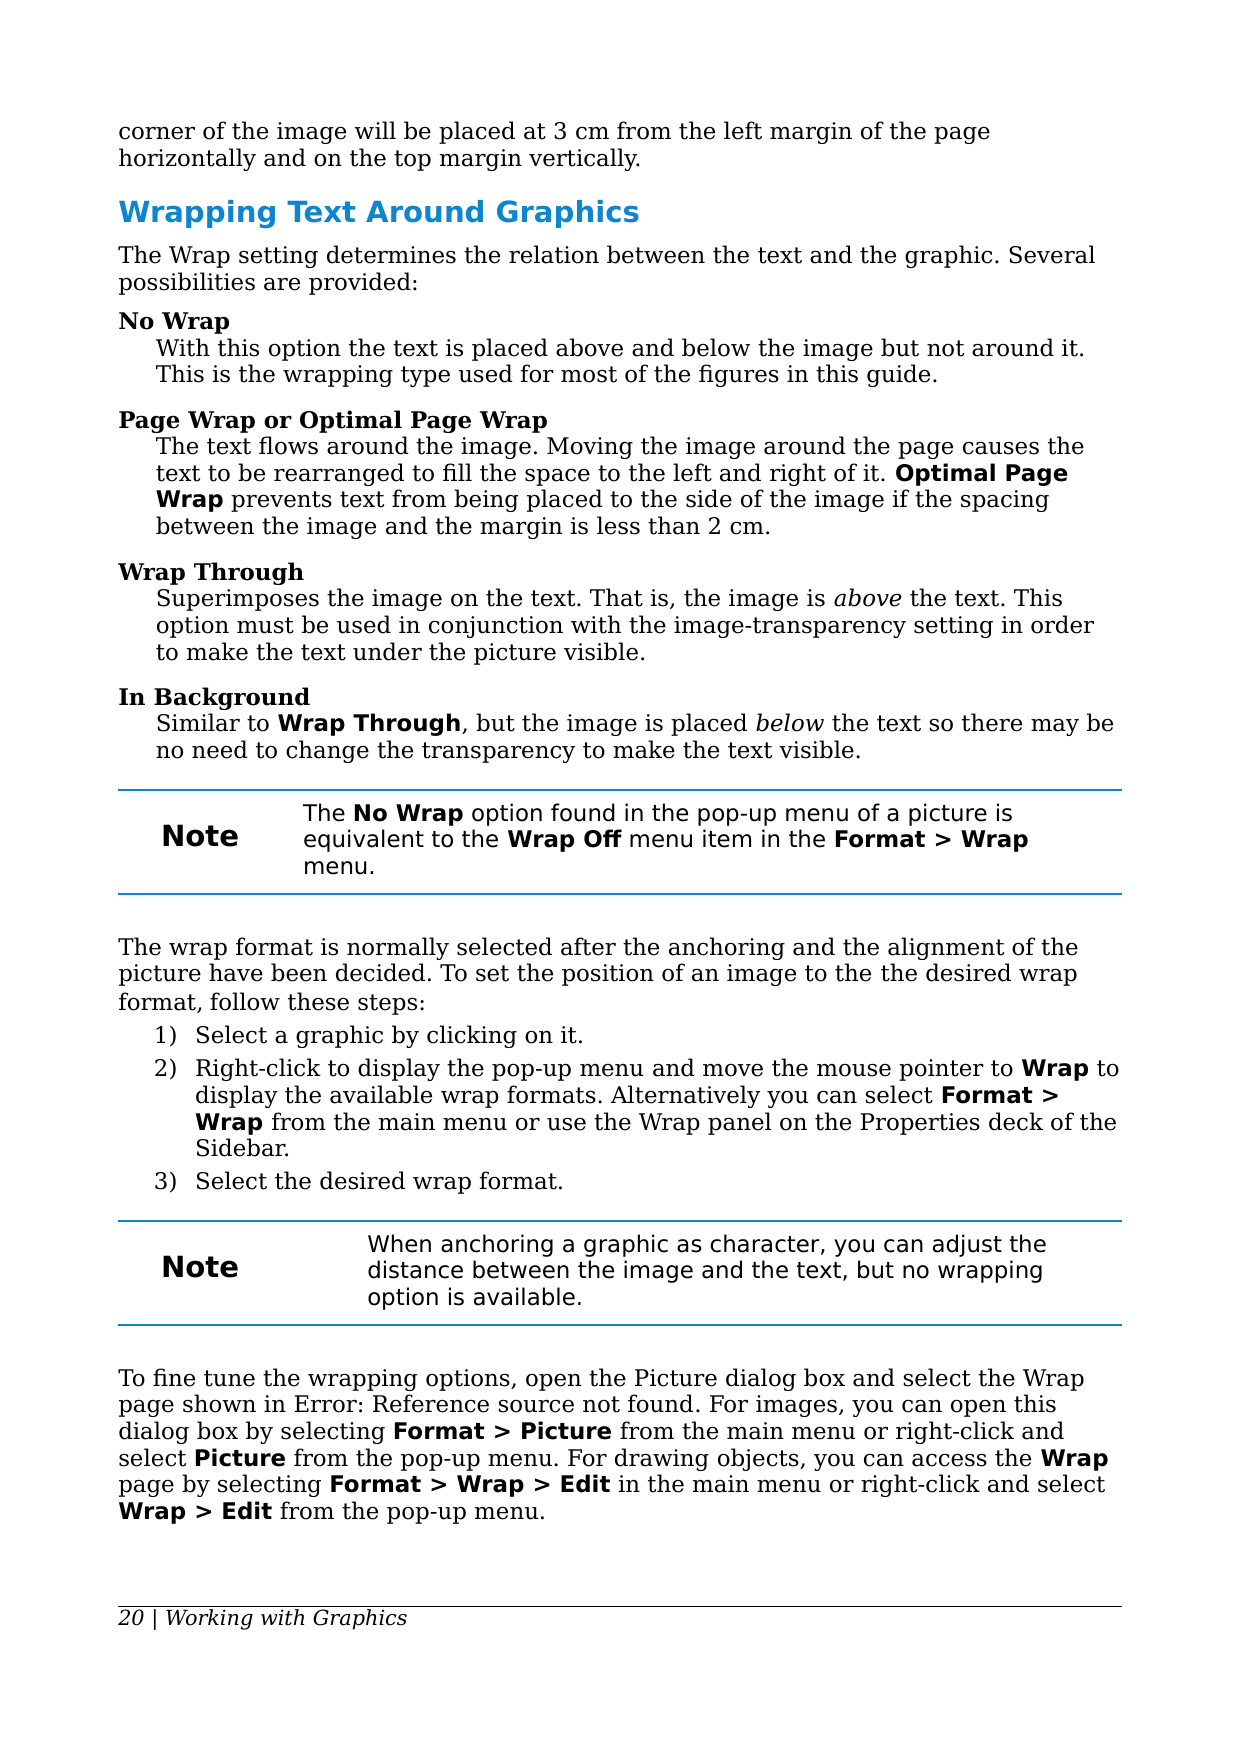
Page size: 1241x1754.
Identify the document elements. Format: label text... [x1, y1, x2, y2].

text Superimposes the image on the text. That is, the image is above the text. This option must be used in conjunction with the image-transparency setting in order to make the text under the picture visible. [156, 585, 1122, 665]
table_header Note [118, 791, 281, 893]
text corner of the image will be placed at 3 cm from the left margin of the page horizontally and on the top margin vertically. [118, 118, 1122, 171]
text To fine tune the wrapping options, open the Picture dialog box and select the Wrap page shown in Error: Reference source not found. For images, you can open this dialog box by selecting Format > Picture from the main menu or right-click and select Picture from the pop-up menu. For drawing objects, you can access the Wrap page by selecting Format > Wrap > Edit in the main menu or right-click and select Wrap > Edit from the pop-up menu. [118, 1365, 1122, 1525]
list The Wrap setting determines the relation between the text and the graphic. Several possibilities are provided: [118, 242, 1122, 295]
list Select the desired wrap format. [177, 1168, 1122, 1195]
list The wrap format is normally selected after the anchoring and the alignment of the picture have been decided. To set the position of an image to the the desired wrap format, follow these steps: [118, 934, 1122, 1016]
text Page Wrap or Optimal Page Wrap [118, 406, 1122, 433]
text With this option the text is placed above and below the image but not around it. This is the wrapping type used for most of the figures in this guide. [156, 335, 1122, 388]
table_header Note [118, 1222, 281, 1324]
text Wrap Through [118, 558, 1122, 585]
text The text flows around the image. Moving the image around the page causes the text to be rearranged to fill the space to the left and right of it. Optimal Page Wrap prevents text from being placed to the side of the image if the spacing between the image and the margin is less than 2 cm. [156, 433, 1122, 540]
table_header When anchoring a graphic as character, you can adjust the distance between the image and the text, but no wrapping option is available. [281, 1222, 1122, 1324]
list Right-click to display the pop-up menu and move the mouse pointer to Wrap to display the available wrap formats. Alternatively you can select Format > Wrap from the main menu or use the Wrap panel on the Properties deck of the Sidebar. [177, 1055, 1122, 1162]
text No Wrap [118, 308, 1122, 335]
list Select a graphic by clicking on it. [177, 1022, 1122, 1049]
text In Background [118, 684, 1122, 711]
subtitle Wrapping Text Around Graphics [118, 196, 1122, 230]
text Similar to Wrap Through, but the image is placed below the text so there may be no need to change the transparency to make the text visible. [156, 711, 1122, 764]
table_header The No Wrap option found in the pop-up menu of a picture is equivalent to the Wrap Off menu item in the Format > Wrap menu. [281, 791, 1122, 893]
